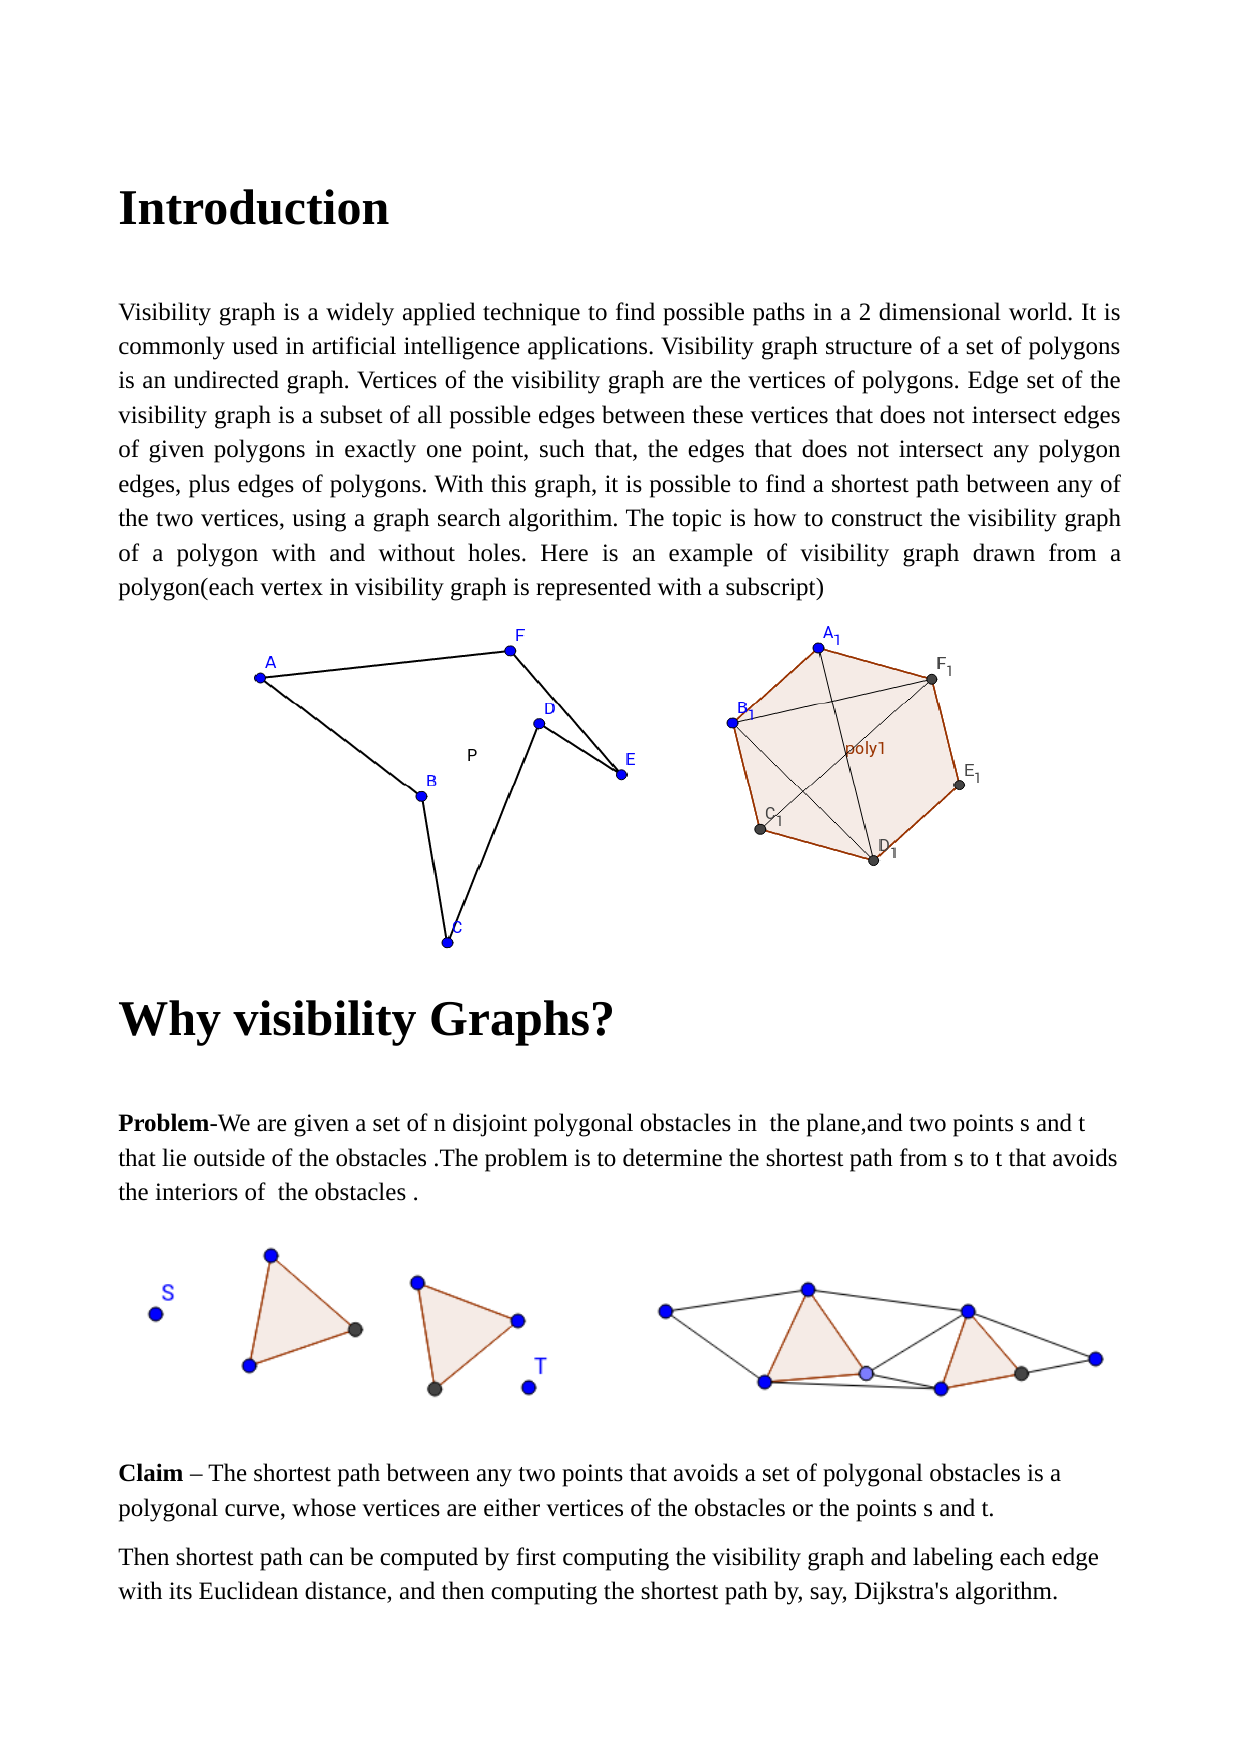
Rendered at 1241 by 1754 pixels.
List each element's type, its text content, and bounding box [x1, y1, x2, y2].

subtitle Why visibility Graphs? [118, 989, 1122, 1047]
picture [118, 1226, 1123, 1453]
text Problem-We are given a set of n disjoint polygonal obstacles in the plane,and two points s and t that lie outside of the obstacles .The problem is to determine the shortest path from s to t that avoids the interiors of the obstacles . [118, 1108, 1122, 1206]
picture [242, 621, 999, 950]
text Then shortest path can be computed by first computing the visibility graph and labeling each edge with its Euclidean distance, and then computing the shortest path by, say, Dijkstra's algorithm. [118, 1542, 1122, 1605]
subtitle Introduction [118, 178, 1122, 235]
text Claim – The shortest path between any two points that avoids a set of polygonal obstacles is a polygonal curve, whose vertices are either vertices of the obstacles or the points s and t. [118, 1453, 1122, 1521]
text Visibility graph is a widely applied technique to find possible paths in a 2 dimensional world. It is commonly used in artificial intelligence applications. Visibility graph structure of a set of polygons is an undirected graph. Vertices of the visibility graph are the vertices of polygons. Edge set of the visibility graph is a subset of all possible edges between these vertices that does not intersect edges of given polygons in exactly one point, such that, the edges that does not intersect any polygon edges, plus edges of polygons. With this graph, it is possible to find a shortest path between any of the two vertices, using a graph search algorithim. The topic is how to construct the visibility graph of a polygon with and without holes. Here is an example of visibility graph drawn from a polygon(each vertex in visibility graph is represented with a subscript) [118, 297, 1122, 601]
